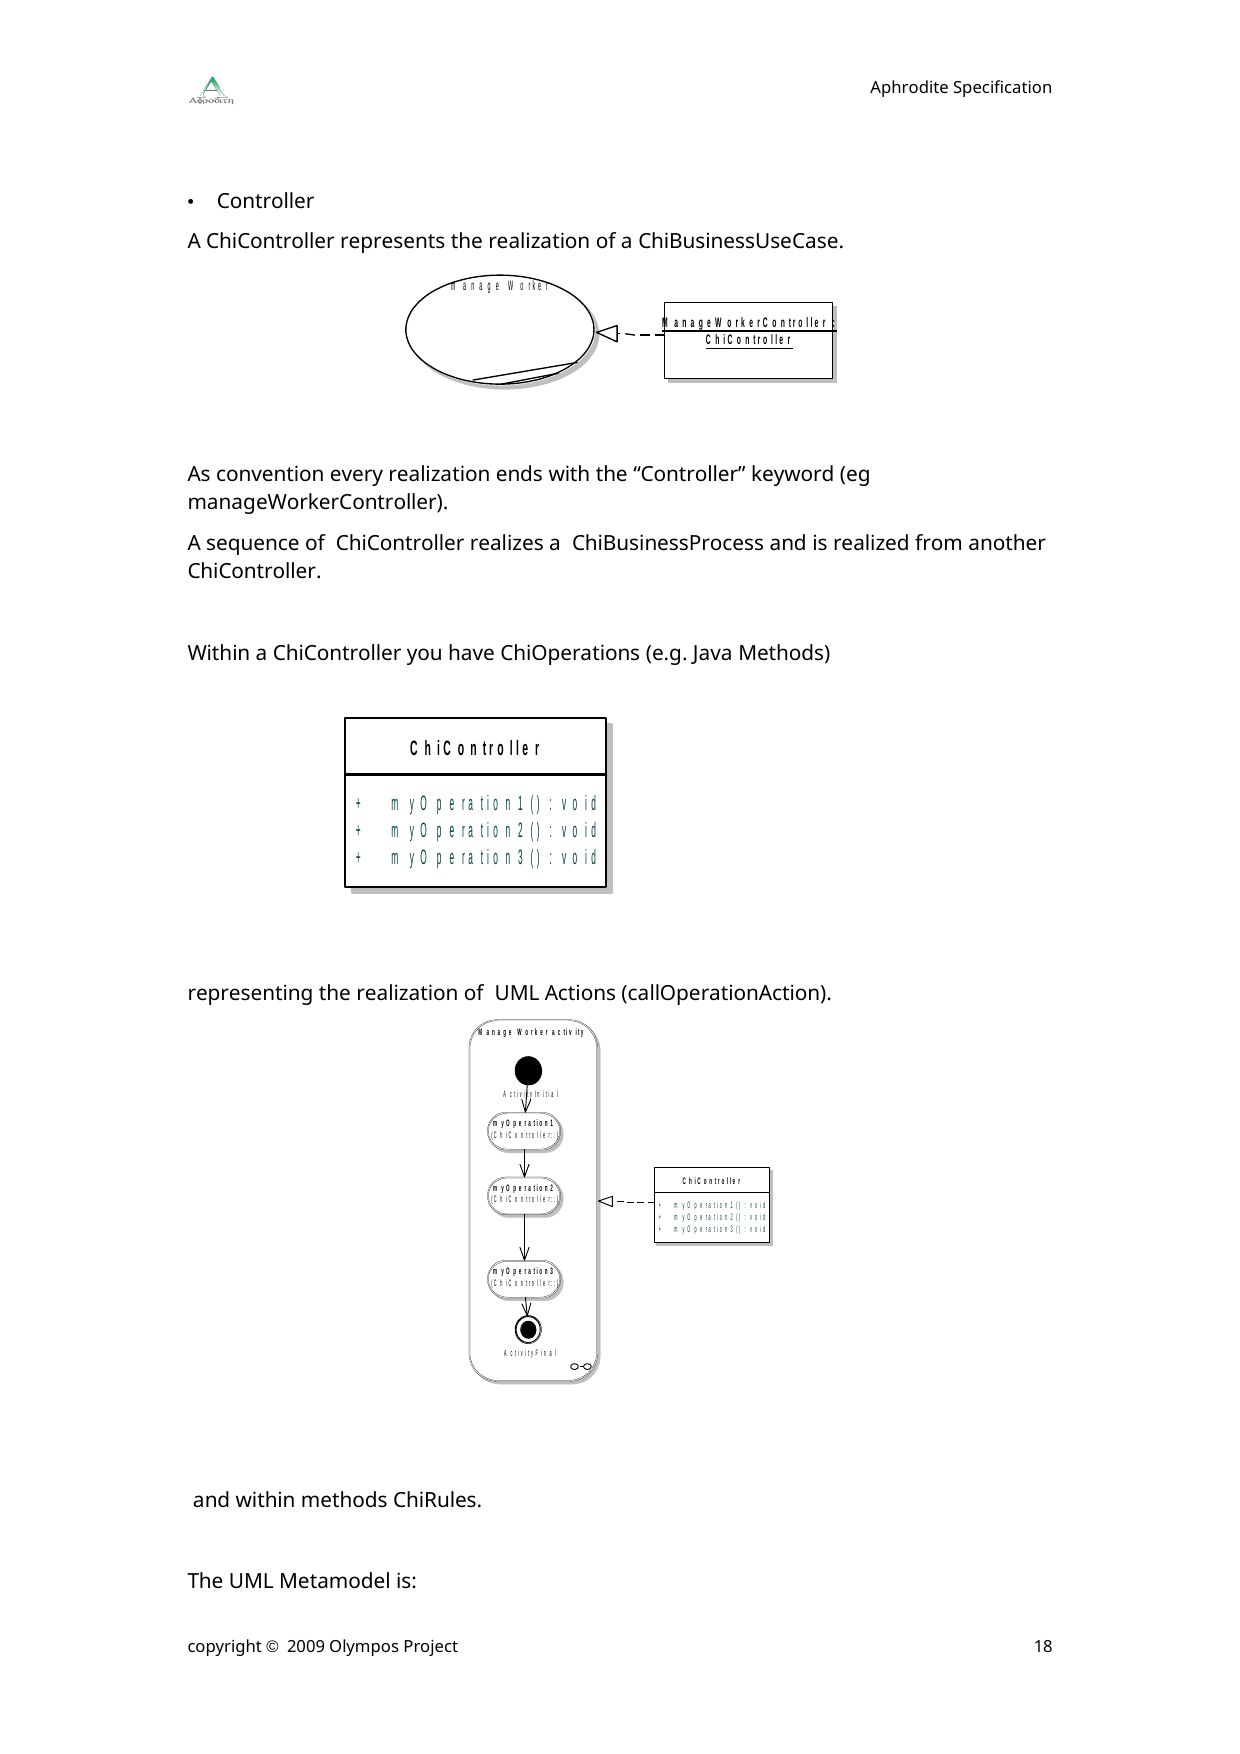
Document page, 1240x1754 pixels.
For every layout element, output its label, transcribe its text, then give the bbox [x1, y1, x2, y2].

text Within a ChiController you have ChiOperations (e.g. Java Methods) [187, 638, 1052, 666]
text A sequence of ChiController realizes a ChiBusinessProcess and is realized from another ChiController. [187, 528, 1052, 584]
text and within methods ChiRules. [187, 1485, 1052, 1513]
list The UML Metamodel is: [187, 1566, 1052, 1595]
text As convention every realization ends with the “Controller” keyword (eg manageWorkerController). [187, 459, 1052, 515]
picture [188, 76, 235, 105]
text A ChiController represents the realization of a ChiBusinessUseCase. [187, 226, 1052, 255]
text representing the realization of UML Actions (callOperationAction). [187, 978, 1052, 1006]
